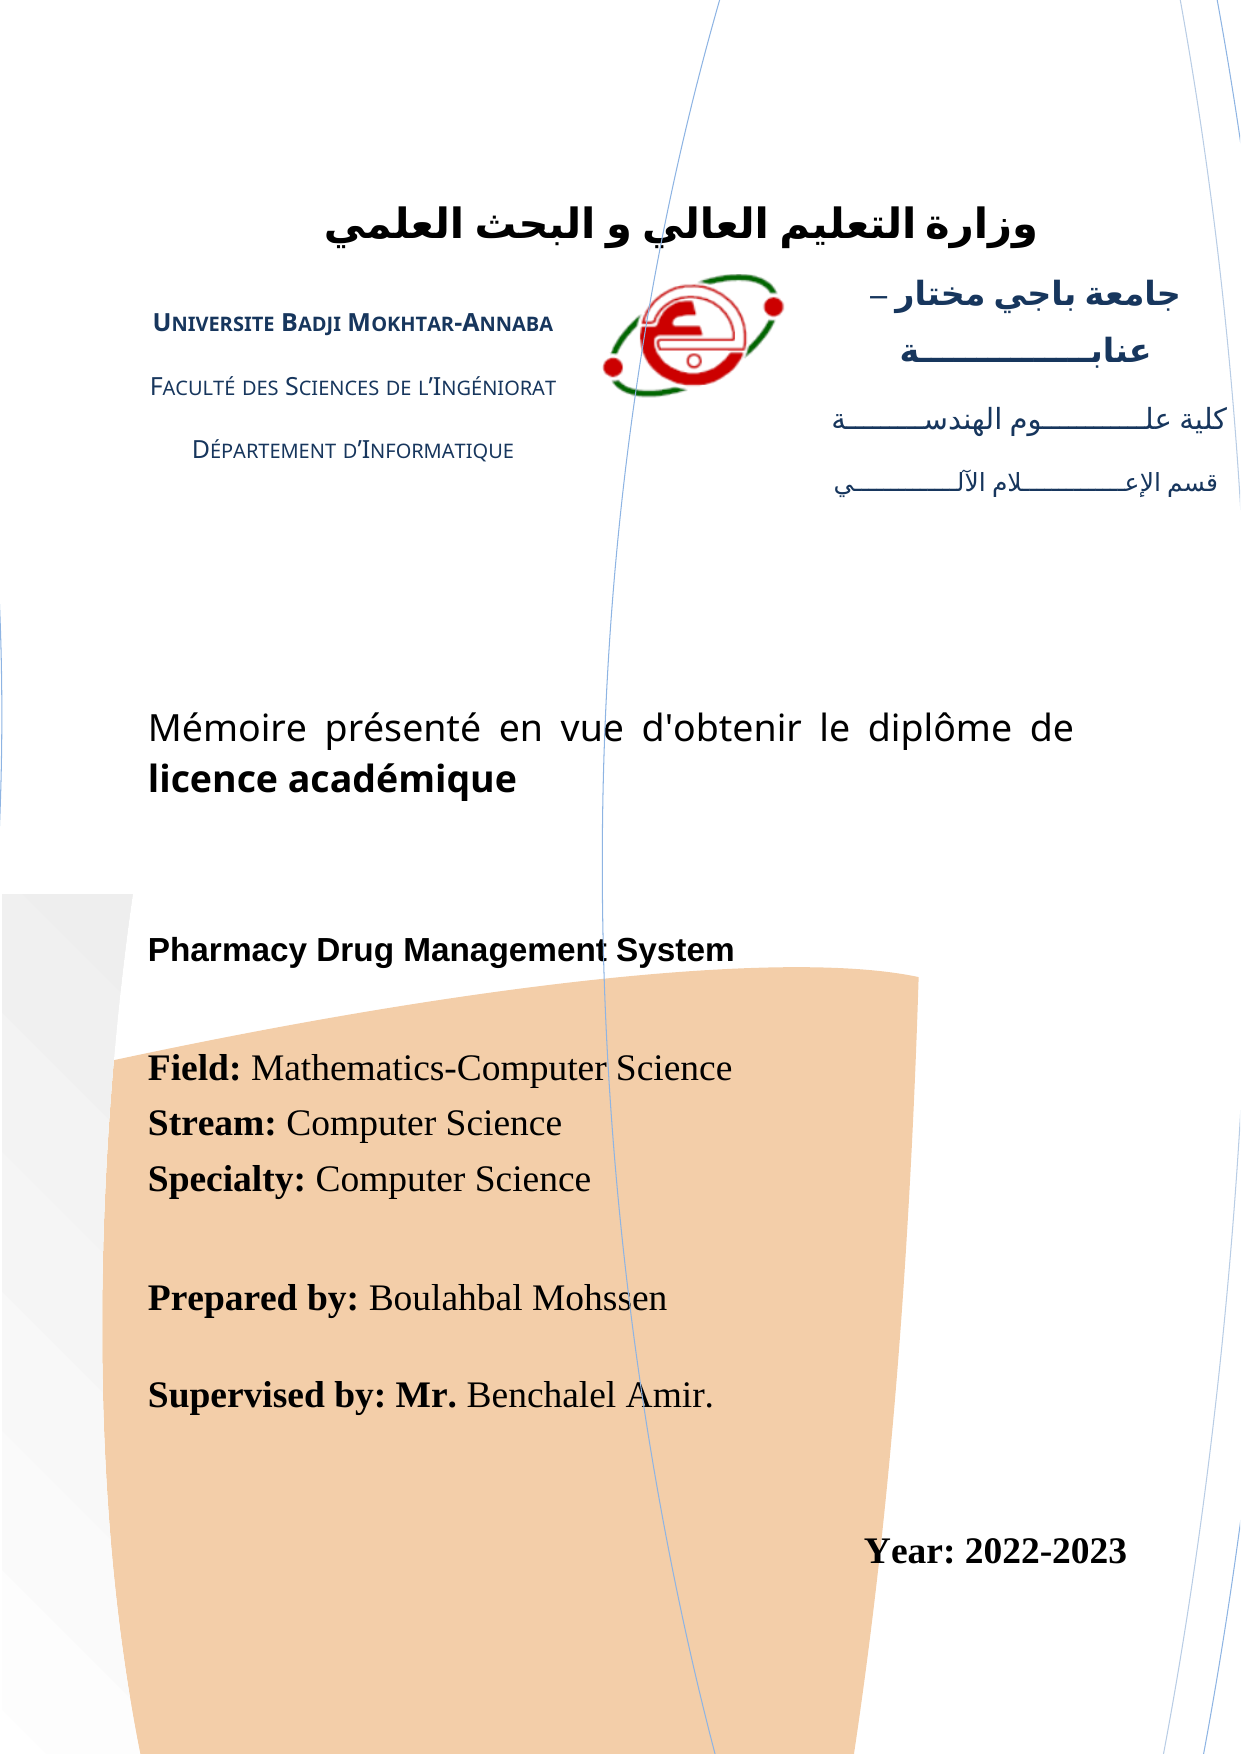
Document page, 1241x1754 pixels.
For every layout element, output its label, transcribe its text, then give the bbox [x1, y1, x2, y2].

text Pharmacy Drug Management System [604, 930, 1211, 969]
table_cell جامعة باجي مختار – عنابـــــــــــــــة كلية علــــــــــــوم الهندســـــــــة قسم الإعــــــــــــــلام الآلــــــــــــــي [809, 274, 1240, 523]
text Mémoire présenté en vue d'obtenir le diplôme de licence académique [604, 701, 1093, 803]
text Specialty: Computer Science [148, 1156, 617, 1199]
text Stream: Computer Science [148, 1101, 612, 1144]
table_header وزارة التعليم العالي و البحث العلمي [118, 200, 669, 274]
picture [596, 274, 654, 404]
text [616, 1156, 1211, 1199]
table_cell [621, 274, 808, 523]
text Year: 2022-2023 [689, 1528, 1127, 1572]
text Science [608, 1045, 1211, 1088]
table_cell [587, 274, 633, 523]
table_header وزارة التعليم العالي و البحث العلمي [656, 200, 1219, 274]
text Pharmacy Drug Management System [148, 930, 603, 969]
text Prepared by: Boulahbal Mohssen [627, 1275, 1211, 1318]
table_header وزارة التعليم العالي و البحث العلمي [1212, 200, 1240, 274]
picture [635, 274, 792, 404]
text Prepared by: Boulahbal Mohssen [148, 1275, 630, 1318]
table_cell Universite Badji Mokhtar-Annaba Faculté des Sciences de l’Ingéniorat Département d’Informatique [118, 274, 587, 523]
text Mémoire présenté en vue d'obtenir le diplôme de licence académique [148, 701, 605, 803]
text [611, 1101, 1211, 1144]
text Field: Mathematics-Computer [148, 1045, 608, 1088]
text Supervised by: Mr. Benchalel Amir. [640, 1372, 1211, 1415]
text Supervised by: Mr. Benchalel Amir. [148, 1372, 644, 1415]
